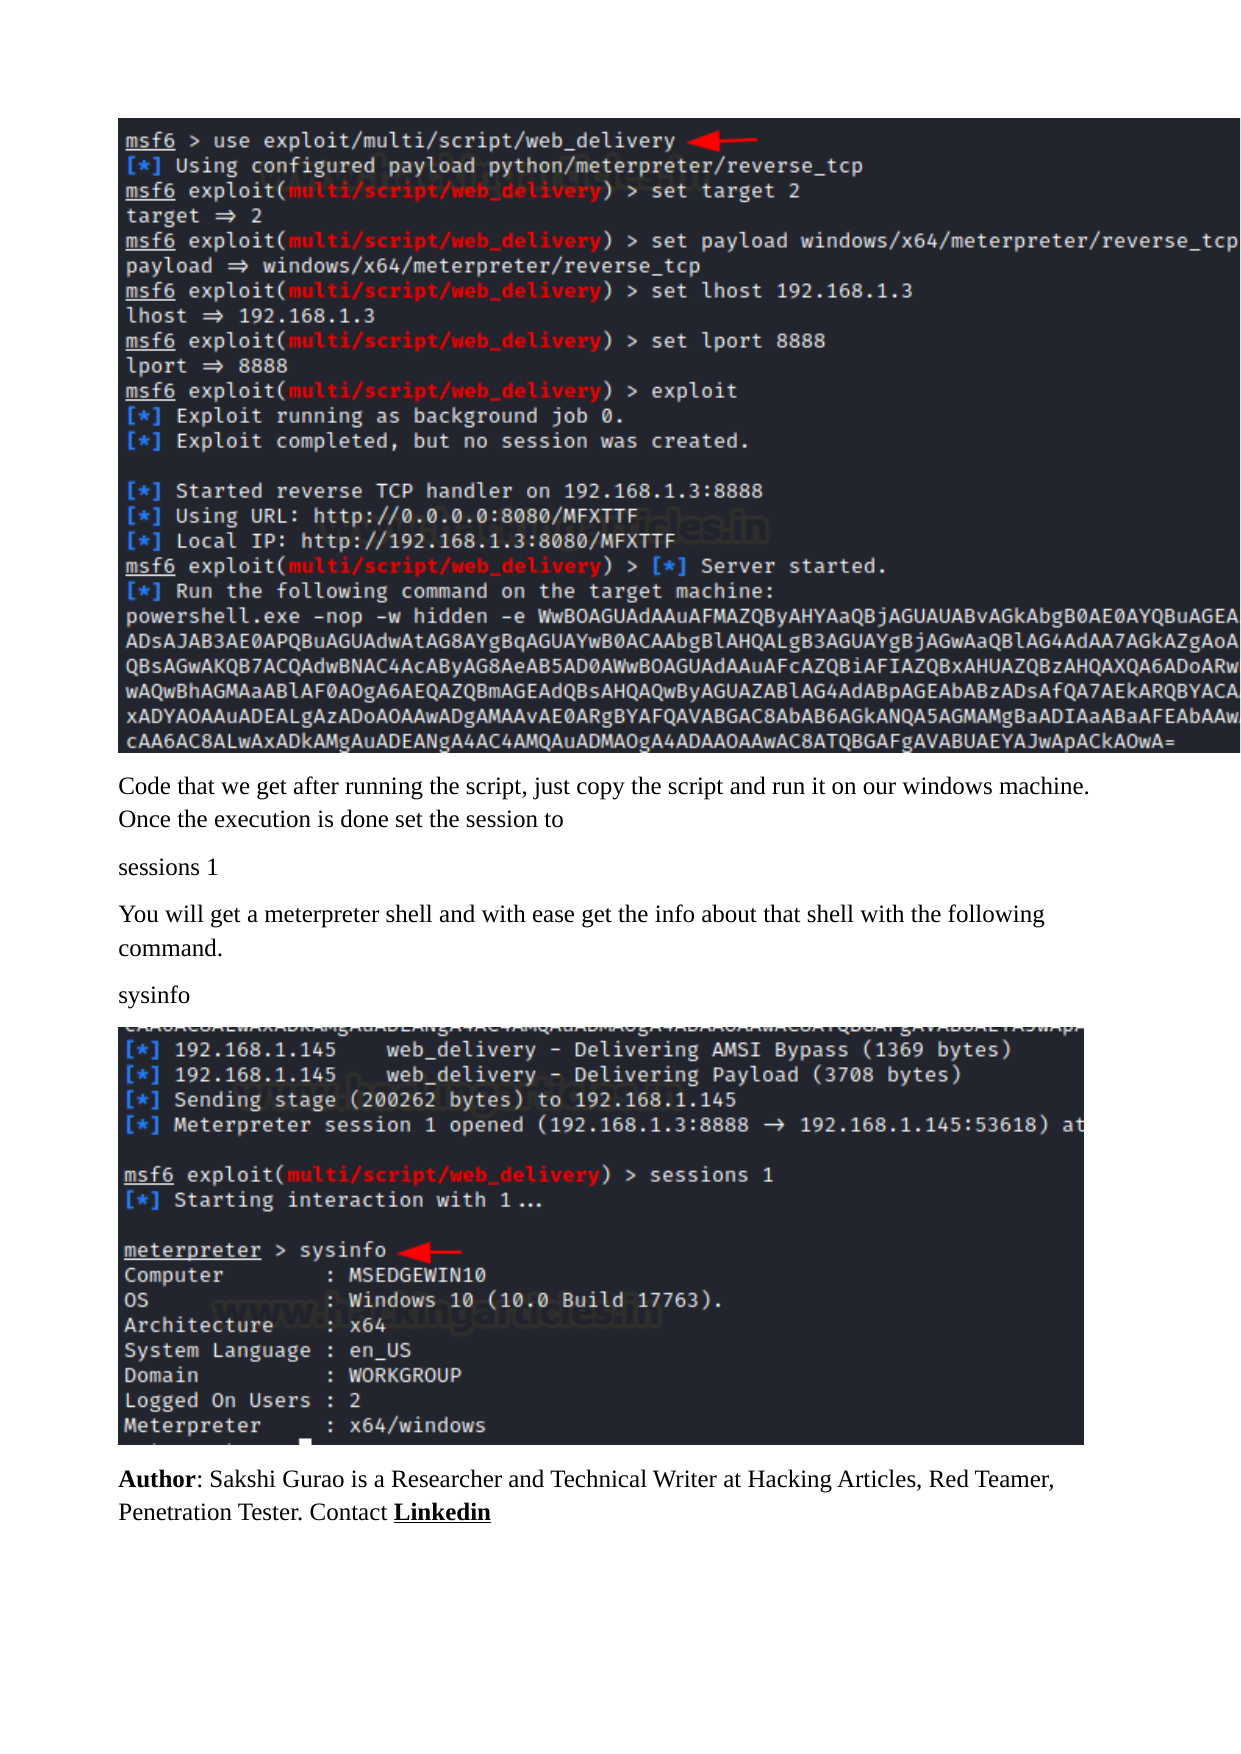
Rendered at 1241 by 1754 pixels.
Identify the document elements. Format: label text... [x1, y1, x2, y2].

text sessions 1 [118, 852, 1122, 881]
text You will get a meterpreter shell and with ease get the info about that shell with the following command. [118, 899, 1122, 961]
text Code that we get after running the script, just copy the script and run it on our windows machine. Once the execution is done set the session to [118, 771, 1122, 833]
picture [118, 1027, 1084, 1445]
picture [118, 118, 1241, 753]
text Author: Sakshi Gurao is a Researcher and Technical Writer at Hacking Articles, Red Teamer, Penetration Tester. Contact Linkedin [118, 1464, 1122, 1526]
text sysinfo [118, 980, 1122, 1009]
